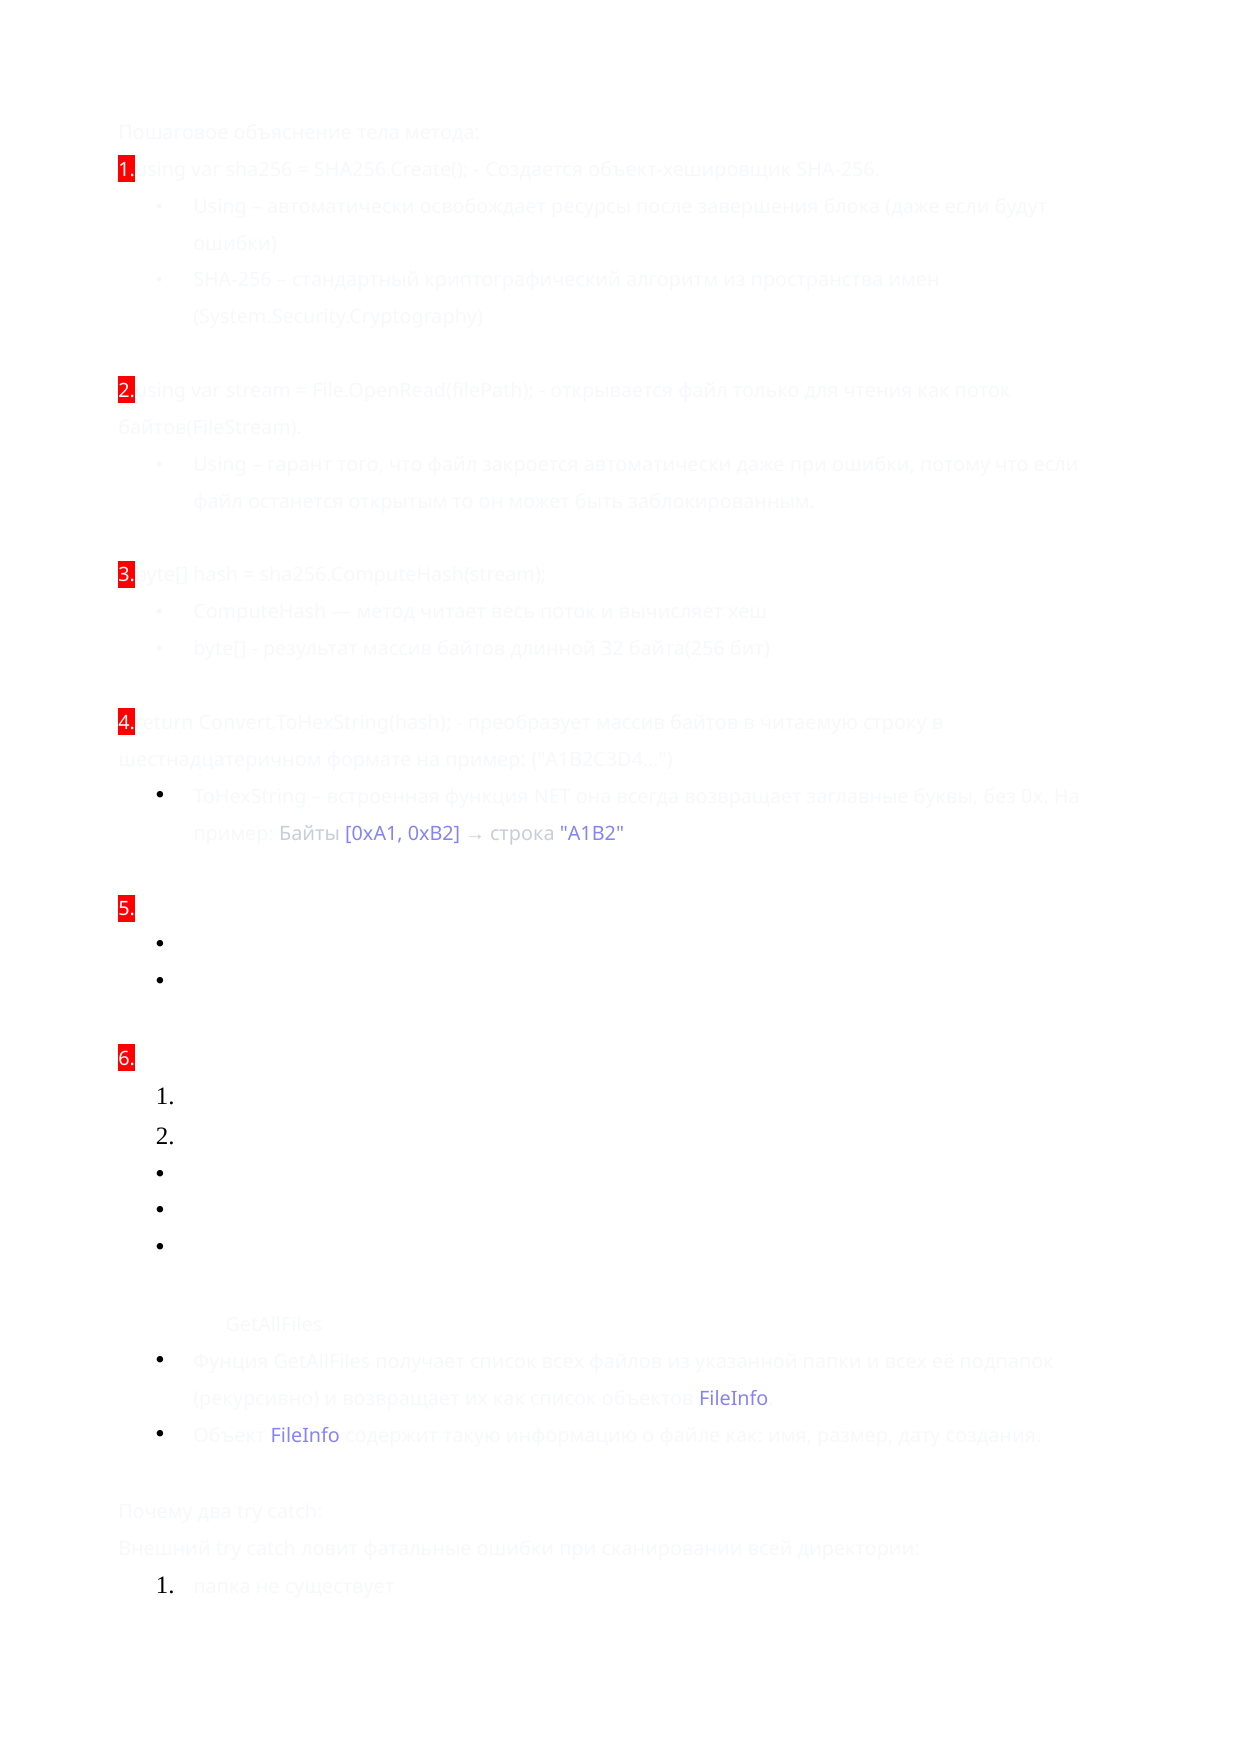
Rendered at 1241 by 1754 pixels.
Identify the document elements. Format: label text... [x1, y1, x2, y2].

list ComputeHash — метод читает весь поток и вычисляет хеш [156, 597, 1122, 624]
text 3.byte[] hash = sha256.ComputeHash(stream); [118, 561, 1122, 588]
text 1.using var sha256 = SHA256.Create(); - Создается объект-хешировщик SHA-256. [118, 155, 1122, 182]
list Using – гарант того, что файл закроется автоматически даже при ошибки, потому что если файл останется открытым то он может быть заблокированным. [156, 450, 1122, 514]
text 8.Функция GetAllFiles: [118, 1310, 1122, 1337]
text 4.return Convert.ToHexString(hash); - преобразует массив байтов в читаемую строку в шестнадцатеричном формате на пример: ("A1B2C3D4…") [118, 708, 1122, 772]
subtitle Пошаговое объяснение тела метода: [118, 118, 1122, 145]
list Это позволяет проверить после: [156, 1121, 1122, 1150]
list Вместо игнора ошибки мы возвращаем лог ошибки. [156, 968, 1122, 995]
text Внешний try catch ловит фатальные ошибки при сканировании всей директории: [118, 1534, 1122, 1561]
text 5.Блок catch { return "hash-unavailable"; } [118, 894, 1122, 922]
list Using – автоматически освобождает ресурсы после завершения блока (даже если будут ошибки) [156, 192, 1122, 256]
list Обрабатывает любые ошибки: файл удален, нет прав, диск отключен. [156, 931, 1122, 958]
text 6.Смысл функции [118, 1044, 1122, 1071]
list ToHexString – встроенная функция NET она всегда возвращает заглавные буквы, без 0x. На пример: Байты [0xA1, 0xB2] → строка "A1B2" [156, 782, 1122, 846]
list byte[] - результат массив байтов длинной 32 байта(256 бит) [156, 634, 1122, 661]
text Почему два try catch: [118, 1497, 1122, 1524]
list Лог не подделан [156, 1198, 1122, 1225]
list SHA-256 – стандартный криптографический алгоритм из пространства имен (System.Security.Cryptography) [156, 266, 1122, 329]
list можно будет сравнивать с резервной копией [156, 1234, 1122, 1262]
list Объект FileInfo содержит такую информацию о файле как: имя, размер, дату создания. [156, 1421, 1122, 1448]
list файл действительно был не изменения до удаления [156, 1161, 1122, 1188]
list папка не существует [156, 1571, 1122, 1600]
text 2.using var stream = File.OpenRead(filePath); - открывается файл только для чтения как поток байтов(FileStream). [118, 376, 1122, 440]
list Фунция GetAllFiles получает список всех файлов из указанной папки и всех её подпапок (рекурсивно) и возвращает их как список объектов FileInfo. [156, 1347, 1122, 1411]
list При удалении файла мы сохраняем не только его путь и размер, но и хеш. [156, 1081, 1122, 1110]
